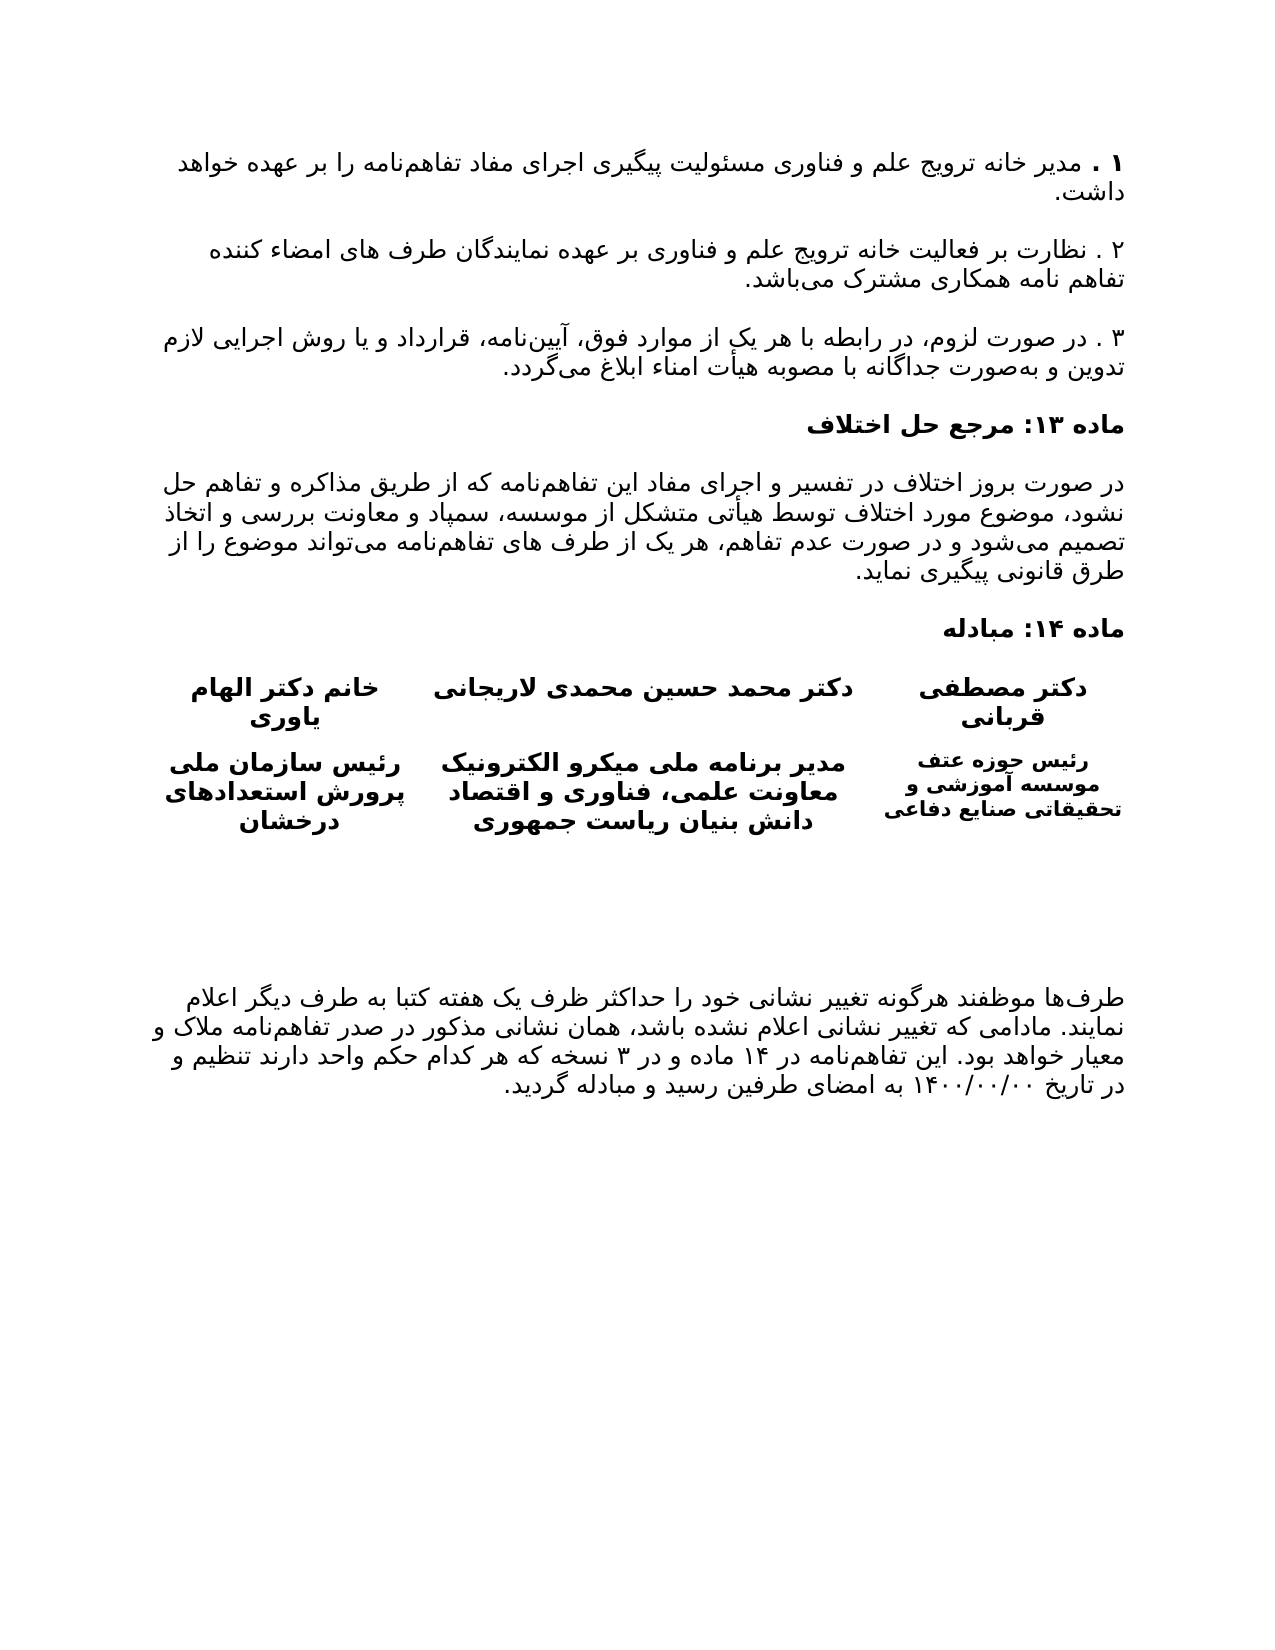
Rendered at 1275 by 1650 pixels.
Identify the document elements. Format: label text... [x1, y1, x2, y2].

table_header دکتر مصطفی قربانی [867, 673, 1139, 748]
table_header خانم دکتر الهام یاوری [150, 673, 420, 748]
text ۲ . نظارت بر فعالیت خانه ترویج علم و فناوری بر عهده نمایندگان طرف های امضاء کننده تفاهم نامه همکاری مشترک می‌باشد. [150, 235, 1125, 293]
text ۳ . در صورت لزوم، در رابطه با هر یک از موارد فوق، آیین‌نامه، قرارداد و یا روش اجرایی لازم تدوین و به‌صورت جداگانه با مصوبه هیأت امناء ابلاغ می‌گردد. [150, 323, 1125, 381]
table_cell رئیس سازمان ملی پرورش استعدادهای درخشان [150, 748, 420, 953]
table_cell رئیس حوزه عتف موسسه آموزشی و تحقیقاتی صنایع دفاعی [867, 748, 1139, 953]
table_header دکتر محمد حسین محمدی لاریجانی [420, 673, 867, 748]
text طرف‌ها موظفند هرگونه تغییر نشانی خود را حداکثر ظرف یک هفته کتبا به طرف دیگر اعلام نمایند. مادامی که تغییر نشانی اعلام نشده باشد، همان نشانی مذکور در صدر تفاهم‌نامه ملاک و معیار خواهد بود. این تفاهم‌نامه در ۱۴ ماده و در ۳ نسخه که هر کدام حکم واحد دارند تنظیم و در تاریخ ۱۴۰۰/۰۰/۰۰ به امضای طرفین رسید و مبادله گردید. [150, 983, 1125, 1099]
table_cell مدیر برنامه ملی میکرو الکترونیک معاونت علمی، فناوری و اقتصاد دانش بنیان ریاست جمهوری [420, 748, 867, 953]
text در صورت بروز اختلاف در تفسیر و اجرای مفاد این تفاهم‌نامه که از طریق مذاکره و تفاهم حل نشود، موضوع مورد اختلاف توسط هیأتی متشکل از موسسه، سمپاد و معاونت بررسی و اتخاذ تصمیم می‌شود و در صورت عدم تفاهم، هر یک از طرف های تفاهم‌نامه می‌تواند موضوع را از طرق قانونی پیگیری نماید. [150, 468, 1125, 585]
text ماده ۱۳: مرجع حل اختلاف [150, 410, 1125, 439]
text ماده ۱۴: مبادله [150, 614, 1125, 643]
text ۱ . مدیر خانه ترویج علم و فناوری مسئولیت پیگیری اجرای مفاد تفاهم‌نامه را بر عهده خواهد داشت. [150, 148, 1125, 206]
